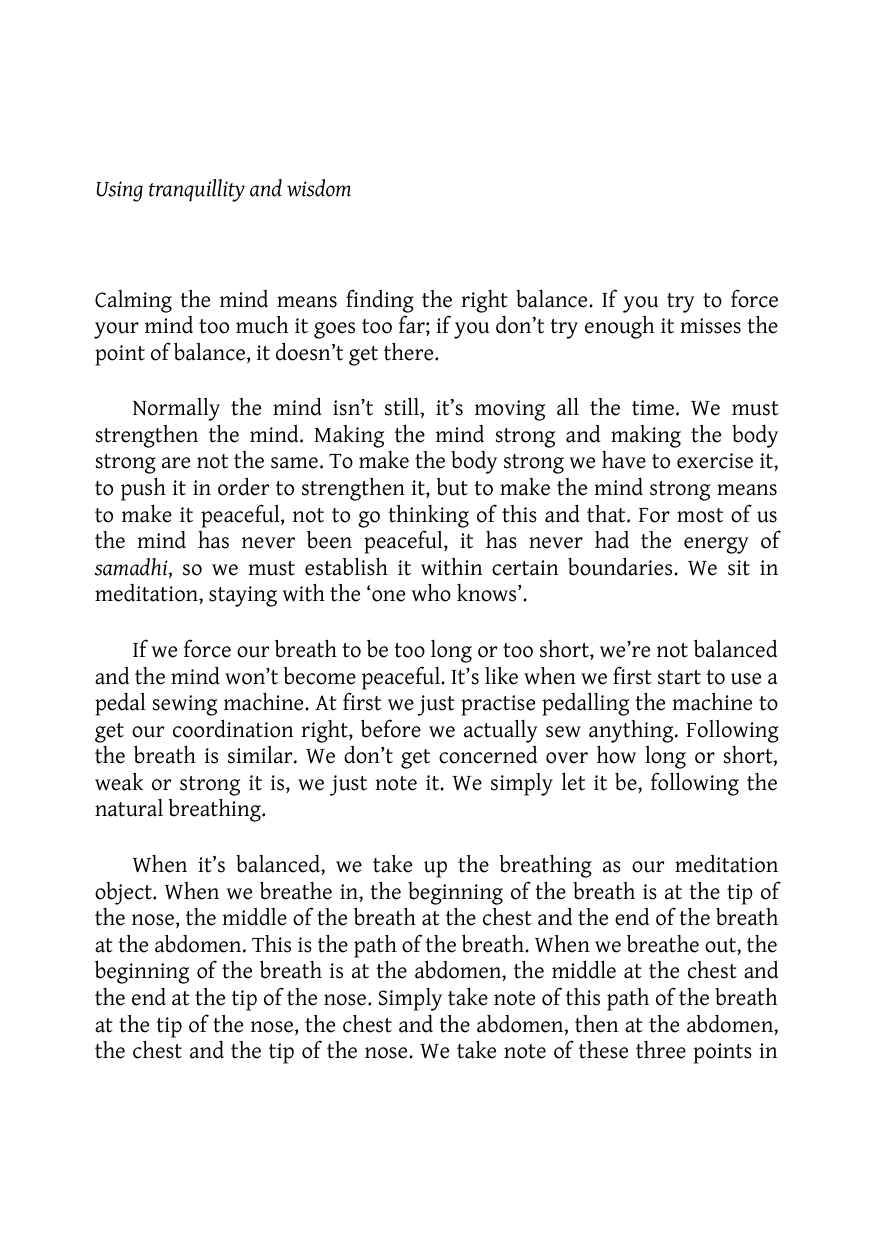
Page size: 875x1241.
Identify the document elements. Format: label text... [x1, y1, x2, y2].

text When it’s balanced, we take up the breathing as our meditation object. When we breathe in, the beginning of the breath is at the tip of the nose, the middle of the breath at the chest and the end of the breath at the abdomen. This is the path of the breath. When we breathe out, the beginning of the breath is at the abdomen, the middle at the chest and the end at the tip of the nose. Simply take note of this path of the breath at the tip of the nose, the chest and the abdomen, then at the abdomen, the chest and the tip of the nose. We take note of these three points in [94, 852, 779, 1065]
text If we force our breath to be too long or too short, we’re not balanced and the mind won’t become peaceful. It’s like when we first start to use a pedal sewing machine. At first we just practise pedalling the machine to get our coordination right, before we actually sew anything. Following the breath is similar. We don’t get concerned over how long or short, weak or strong it is, we just note it. We simply let it be, following the natural breathing. [94, 637, 779, 823]
text Calming the mind means finding the right balance. If you try to force your mind too much it goes too far; if you don’t try enough it misses the point of balance, it doesn’t get there. [94, 287, 779, 366]
text Normally the mind isn’t still, it’s moving all the time. We must strengthen the mind. Making the mind strong and making the body strong are not the same. To make the body strong we have to exercise it, to push it in order to strengthen it, but to make the mind strong means to make it peaceful, not to go thinking of this and that. For most of us the mind has never been peaceful, it has never had the energy of samadhi, so we must establish it within certain boundaries. We sit in meditation, staying with the ‘one who knows’. [94, 396, 779, 608]
subtitle Using tranquillity and wisdom [94, 176, 779, 202]
